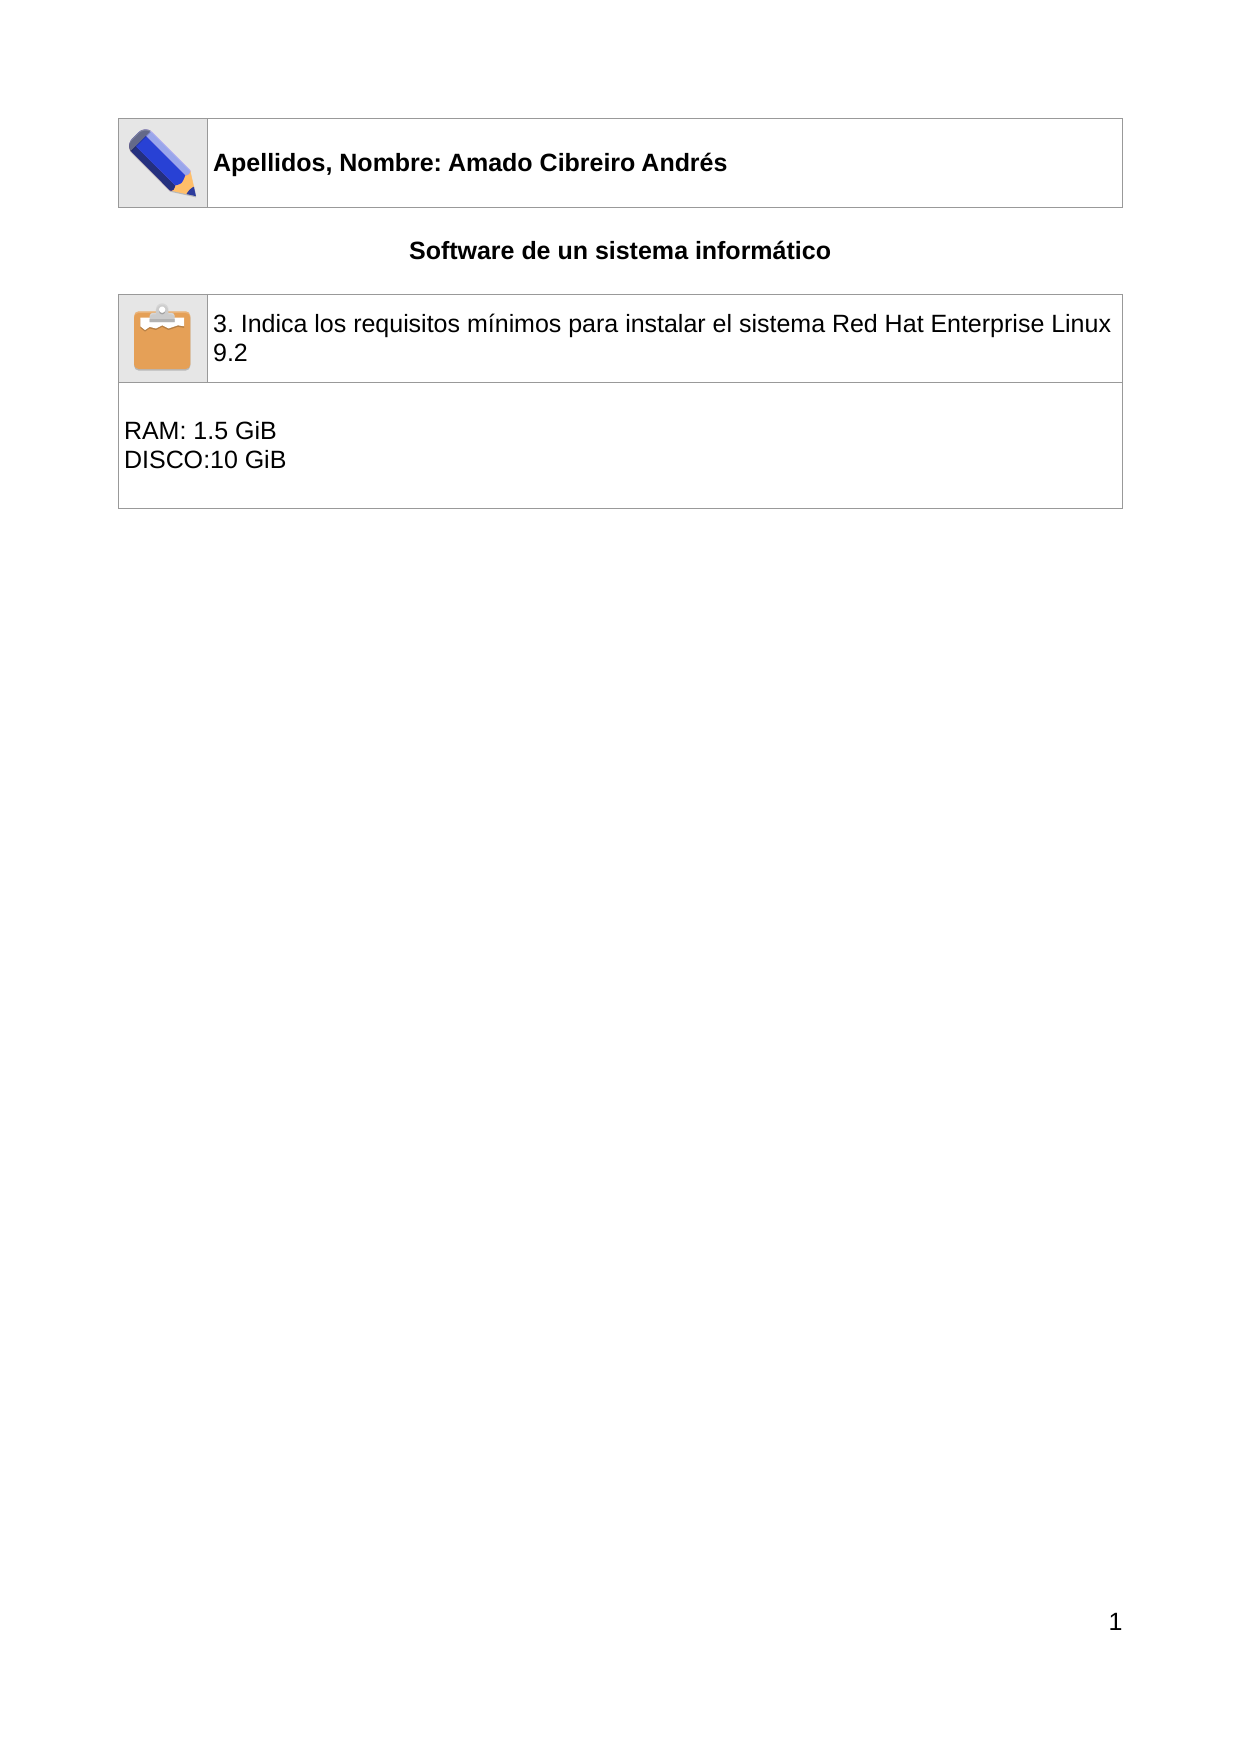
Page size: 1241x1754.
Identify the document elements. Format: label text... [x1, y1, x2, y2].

table_header Apellidos, Nombre: Amado Cibreiro Andrés [208, 119, 1122, 207]
table_header 3. Indica los requisitos mínimos para instalar el sistema Red Hat Enterprise Linux 9.2 [208, 295, 1122, 382]
table_header [119, 119, 207, 207]
table_header [119, 295, 207, 382]
table_cell RAM: 1.5 GiB DISCO:10 GiB [119, 383, 1122, 508]
text Software de un sistema informático [118, 236, 1122, 265]
